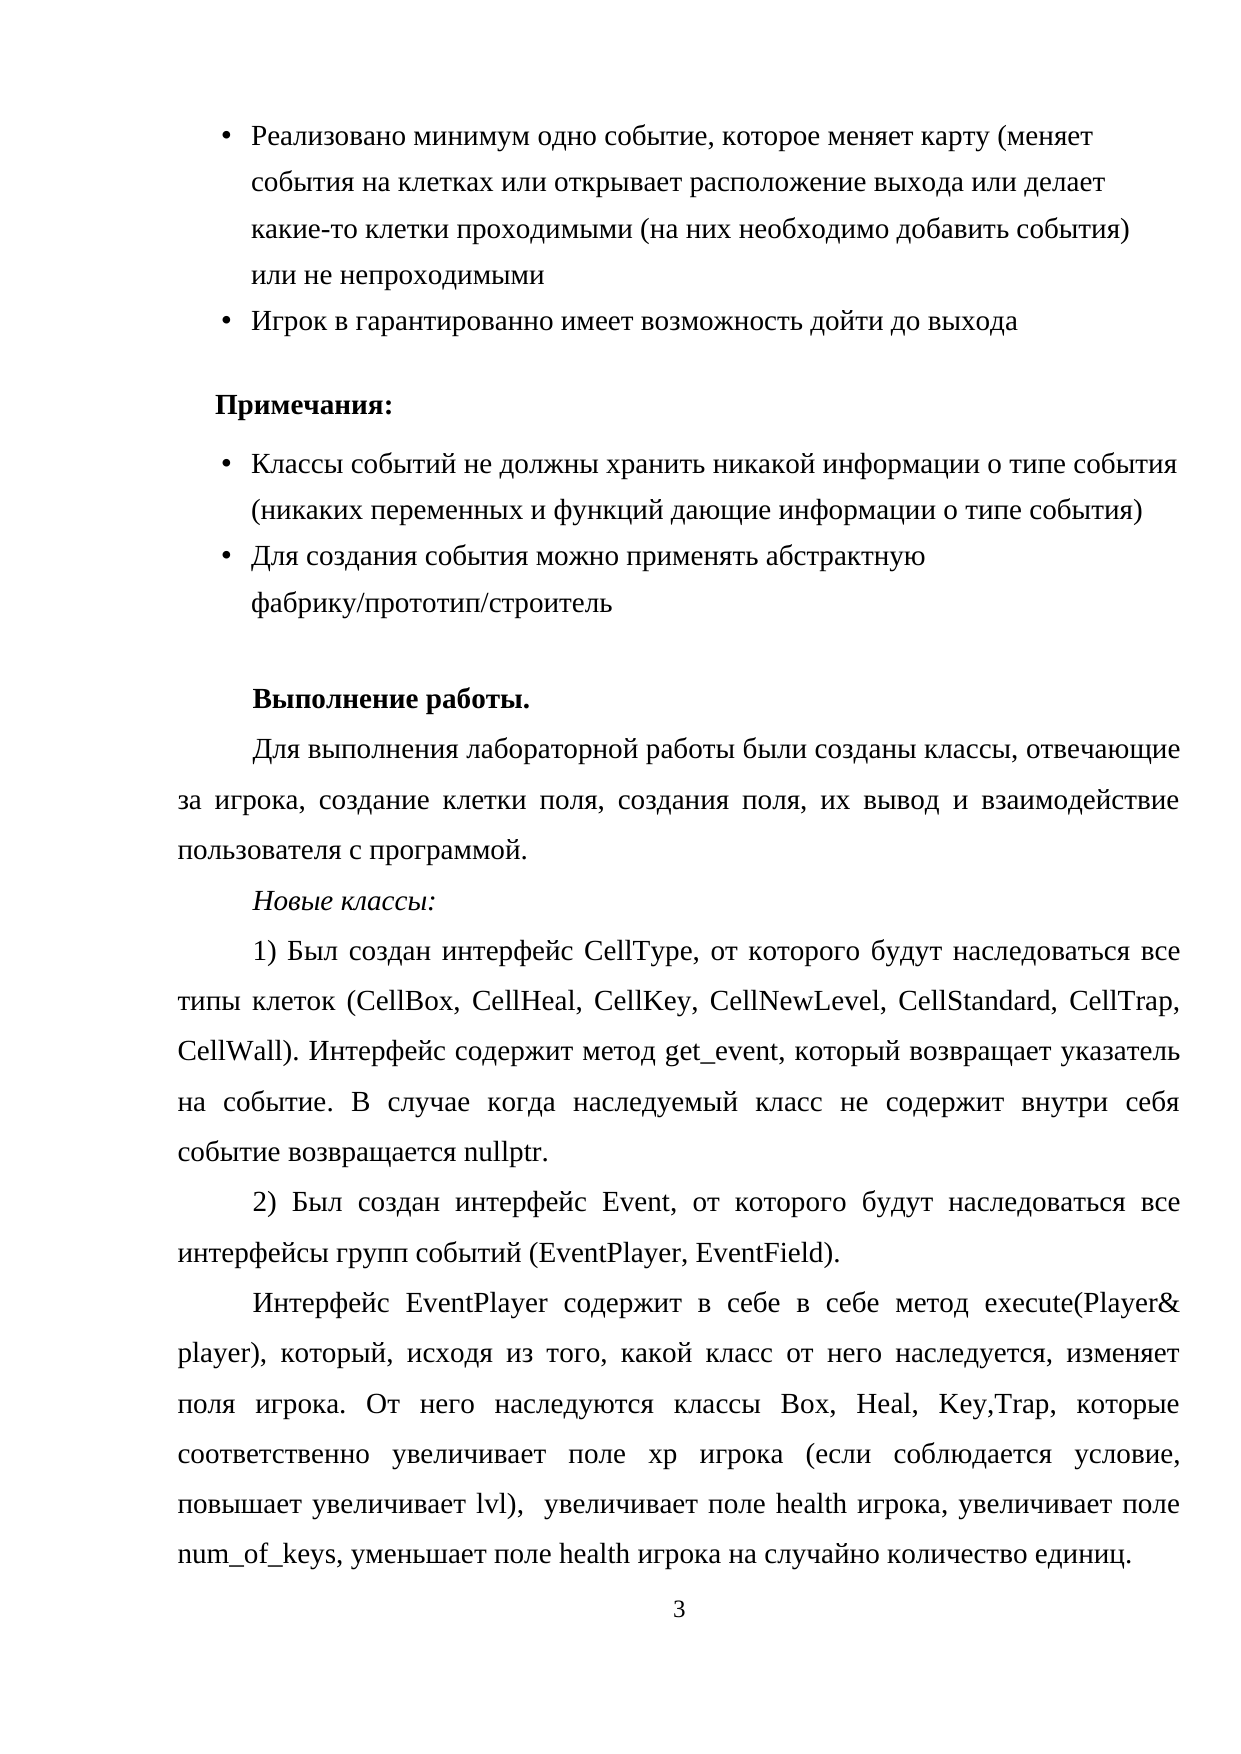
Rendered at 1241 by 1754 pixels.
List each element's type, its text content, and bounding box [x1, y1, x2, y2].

subtitle Новые классы: [177, 883, 1181, 916]
subtitle Для выполнения лабораторной работы были созданы классы, отвечающие за игрока, создание клетки поля, создания поля, их вывод и взаимодействие пользователя с программой. [177, 732, 1181, 866]
subtitle 2) Был создан интерфейс Event, от которого будут наследоваться все интерфейсы групп событий (EventPlayer, EventField). [177, 1184, 1181, 1268]
subtitle Классы событий не должны хранить никакой информации о типе события (никаких переменных и функций дающие информации о типе события) [221, 446, 1181, 526]
subtitle Реализовано минимум одно событие, которое меняет карту (меняет события на клетках или открывает расположение выхода или делает какие-то клетки проходимыми (на них необходимо добавить события) или не непроходимыми [221, 118, 1181, 291]
subtitle 1) Был создан интерфейс CellType, от которого будут наследоваться все типы клеток (CellBox, CellHeal, CellKey, CellNewLevel, CellStandard, CellTrap, CellWall). Интерфейс содержит метод get_event, который возвращает указатель на событие. В случае когда наследуемый класс не содержит внутри себя событие возвращается nullptr. [177, 933, 1181, 1168]
subtitle Примечания: [215, 387, 1181, 421]
subtitle Для создания события можно применять абстрактную фабрику/прототип/строитель [221, 538, 1181, 618]
subtitle Игрок в гарантированно имеет возможность дойти до выхода [221, 303, 1181, 337]
subtitle Интерфейс EventPlayer содержит в себе в себе метод execute(Player& player), который, исходя из того, какой класс от него наследуется, изменяет поля игрока. От него наследуются классы Box, Heal, Key,Trap, которые соответственно увеличивает поле xp игрока (если соблюдается условие, повышает увеличивает lvl), увеличивает поле health игрока, увеличивает поле num_of_keys, уменьшает поле health игрока на случайно количество единиц. [177, 1285, 1181, 1570]
subtitle Выполнение работы. [177, 681, 1181, 715]
